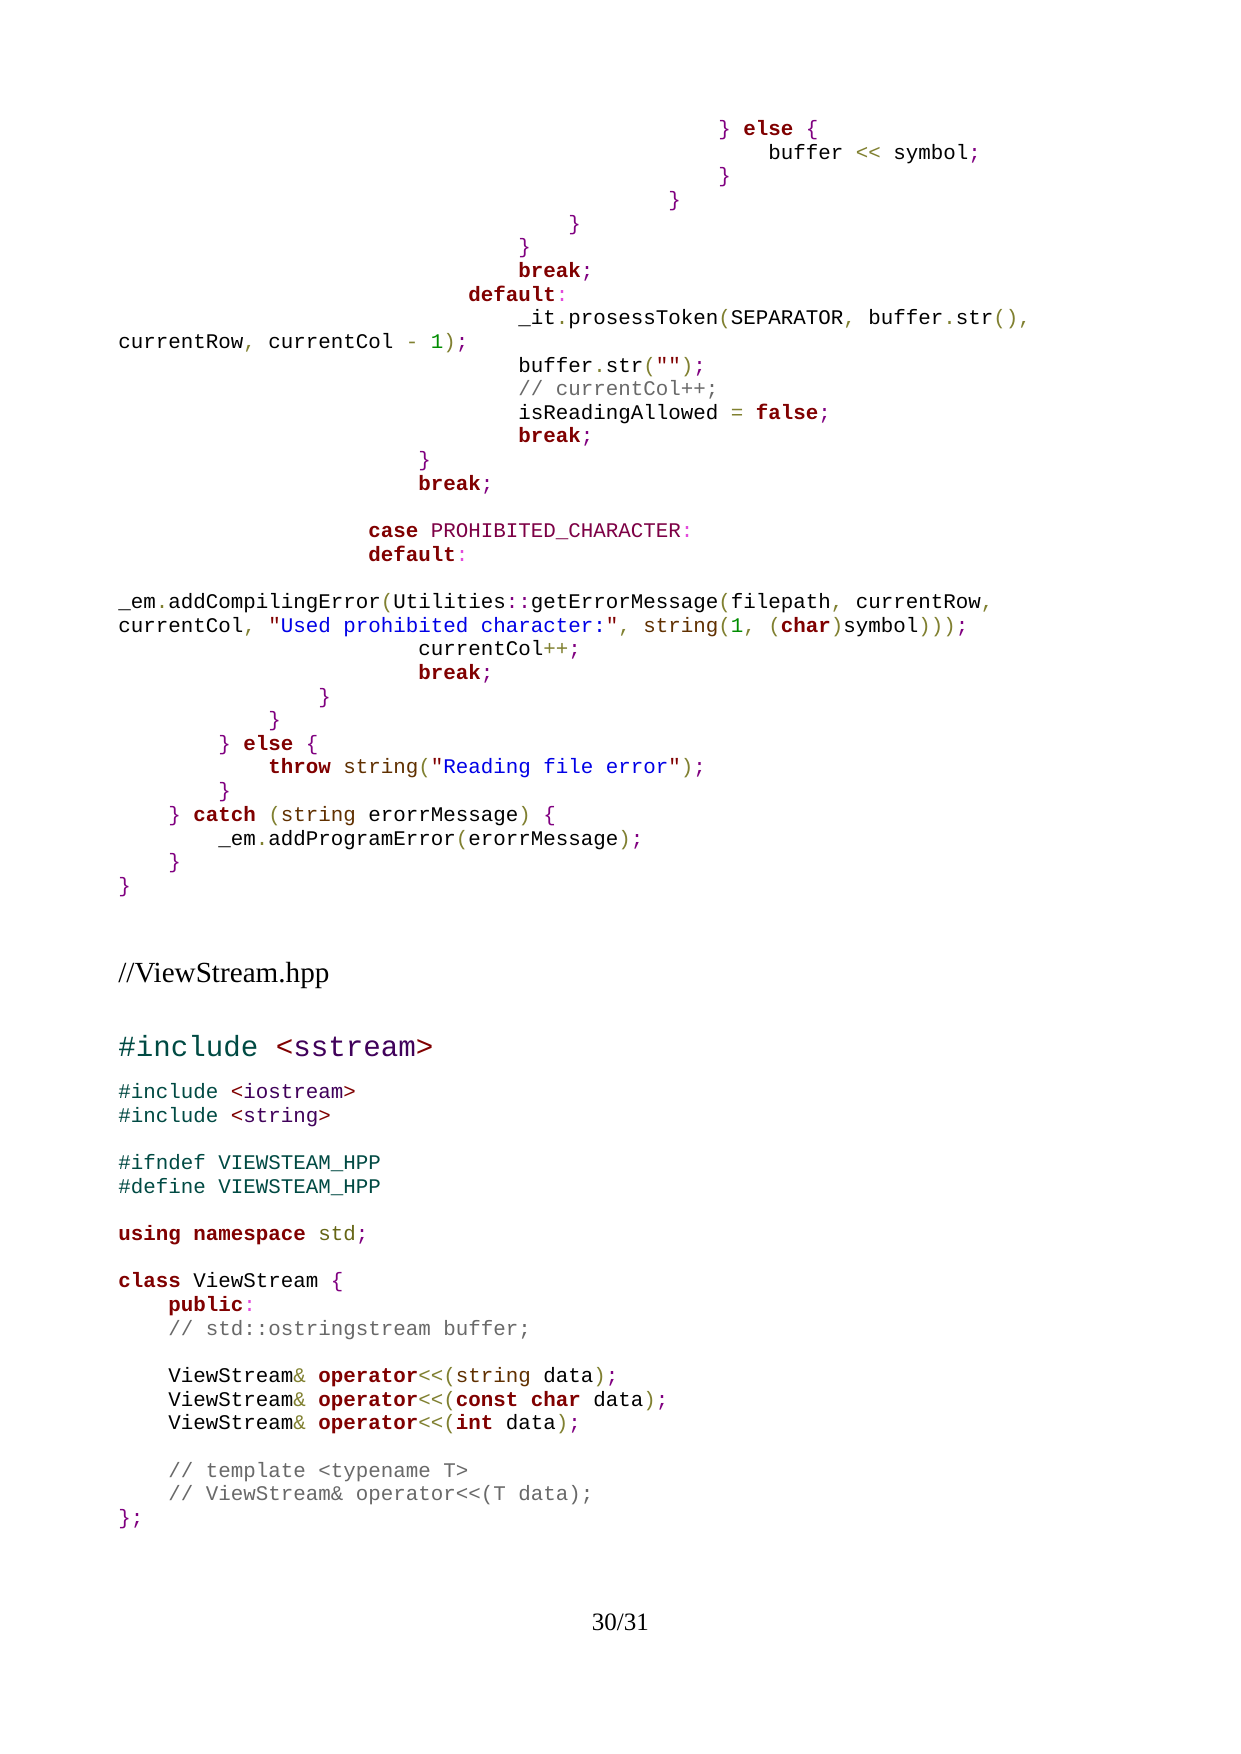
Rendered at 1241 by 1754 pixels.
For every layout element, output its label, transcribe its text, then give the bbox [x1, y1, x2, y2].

text }; [118, 1507, 1122, 1531]
text class ViewStream { [118, 1270, 1122, 1294]
text #ifndef VIEWSTEAM_HPP [118, 1152, 1122, 1176]
text } [118, 686, 1122, 709]
text } [118, 213, 1122, 236]
text case PROHIBITED_CHARACTER: [118, 520, 1122, 544]
text // std::ostringstream buffer; [118, 1318, 1122, 1341]
text // currentCol++; [118, 378, 1122, 402]
text ViewStream& operator<<(int data); [118, 1412, 1122, 1436]
text #define VIEWSTEAM_HPP [118, 1176, 1122, 1199]
text ViewStream& operator<<(string data); [118, 1365, 1122, 1389]
text break; [118, 662, 1122, 686]
text ViewStream& operator<<(const char data); [118, 1389, 1122, 1412]
text } [118, 165, 1122, 189]
text } [118, 189, 1122, 213]
text break; [118, 426, 1122, 449]
text default: [118, 544, 1122, 567]
text } else { [118, 118, 1122, 142]
text } [118, 709, 1122, 733]
text //ViewStream.hpp [118, 955, 1112, 988]
text using namespace std; [118, 1223, 1122, 1247]
text #include <iostream> [118, 1081, 1122, 1105]
text // ViewStream& operator<<(T data); [118, 1483, 1122, 1507]
text buffer << symbol; [118, 142, 1122, 165]
text _em.addProgramError(erorrMessage); [118, 827, 1122, 851]
text #include <string> [118, 1105, 1122, 1128]
text _em.addCompilingError(Utilities::getErrorMessage(filepath, currentRow, currentCol, "Used prohibited character:", string(1, (char)symbol))); [118, 567, 1122, 638]
text public: [118, 1294, 1122, 1318]
text default: [118, 284, 1122, 307]
text break; [118, 260, 1122, 284]
text #include <sstream> [118, 1032, 1112, 1065]
text } [118, 851, 1122, 875]
text } [118, 449, 1122, 473]
text // template <typename T> [118, 1459, 1122, 1483]
text buffer.str(""); [118, 354, 1122, 378]
text _it.prosessToken(SEPARATOR, buffer.str(), currentRow, currentCol - 1); [118, 307, 1122, 354]
text } [118, 875, 1122, 898]
text isReadingAllowed = false; [118, 402, 1122, 426]
text throw string("Reading file error"); [118, 757, 1122, 780]
text } else { [118, 733, 1122, 757]
text } [118, 780, 1122, 804]
text } [118, 236, 1122, 260]
text currentCol++; [118, 638, 1122, 662]
text } catch (string erorrMessage) { [118, 804, 1122, 827]
text break; [118, 473, 1122, 496]
